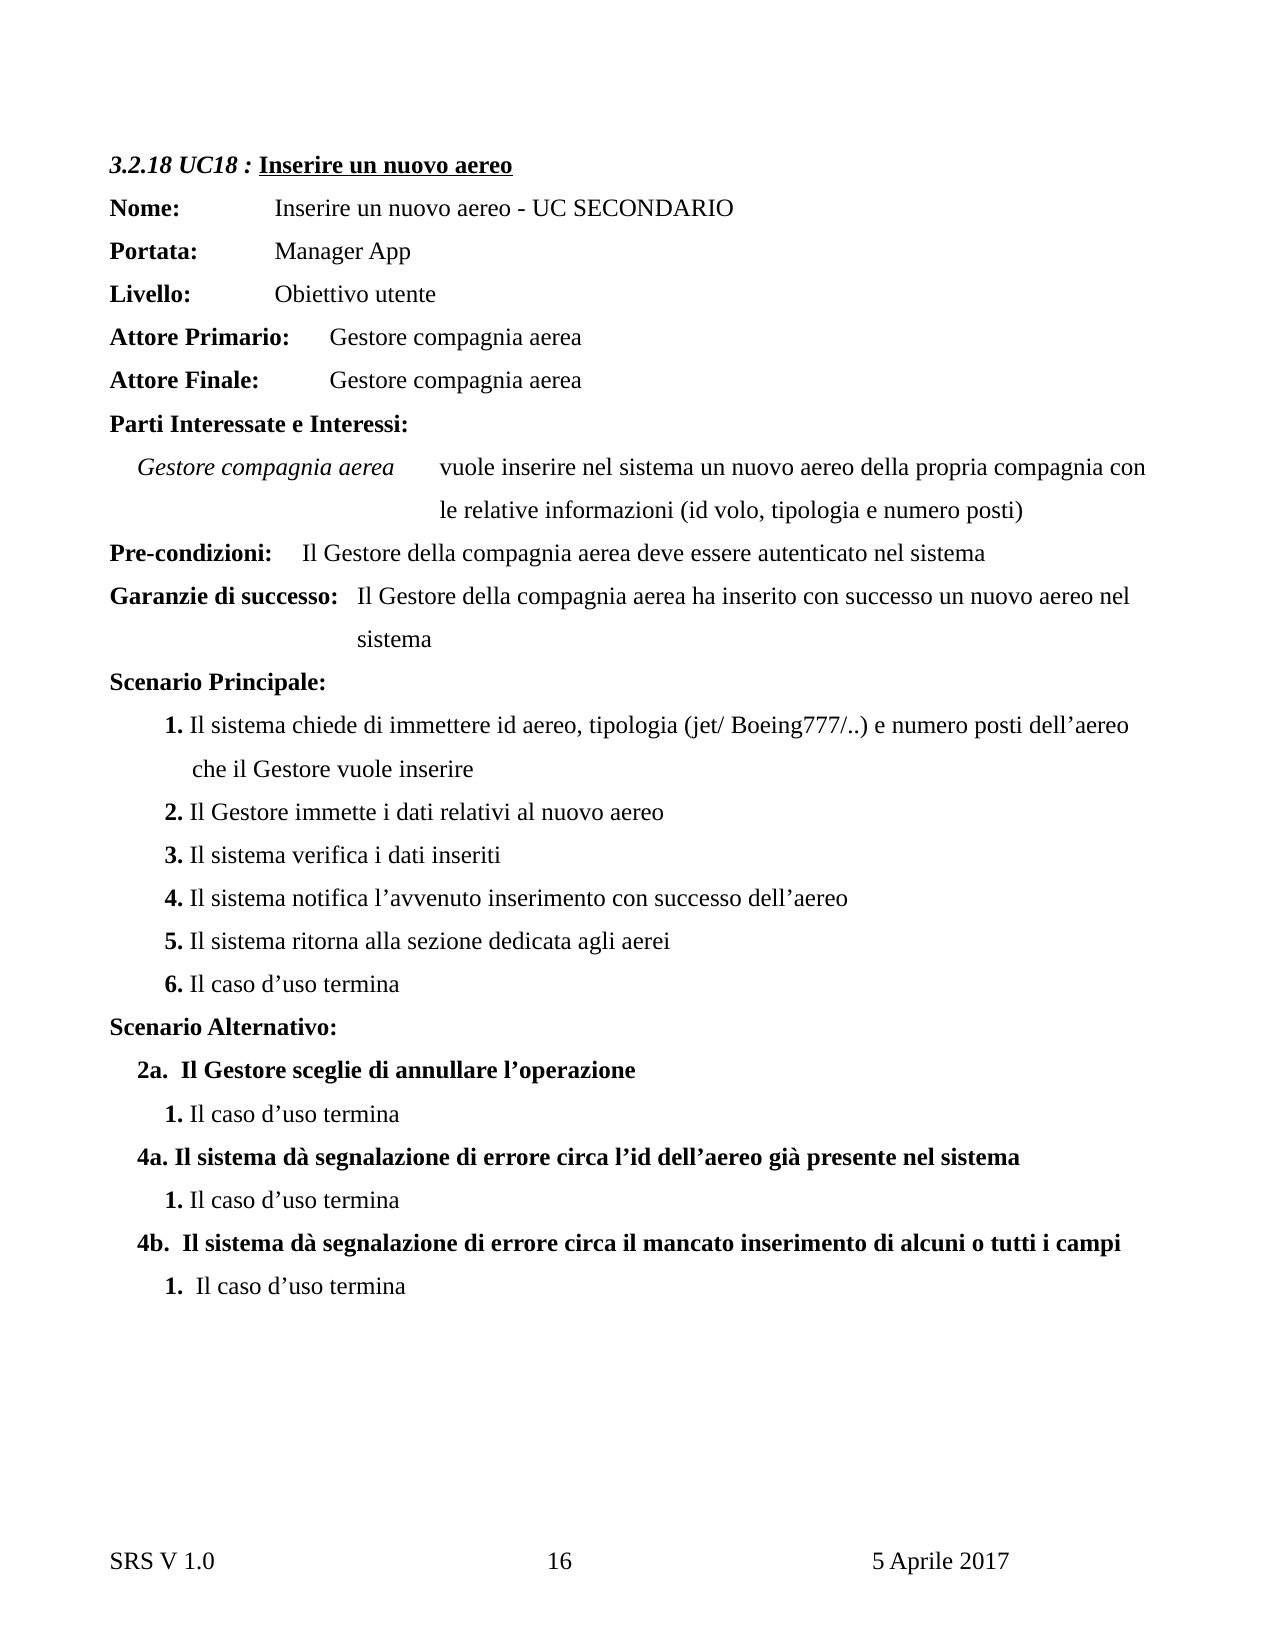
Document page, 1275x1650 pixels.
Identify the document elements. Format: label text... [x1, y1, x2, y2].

text 3. Il sistema verifica i dati inseriti [109, 840, 1162, 869]
text Attore Primario: Gestore compagnia aerea [109, 322, 1162, 351]
text 5. Il sistema ritorna alla sezione dedicata agli aerei 6. Il caso d’uso termina [109, 926, 1162, 998]
text 4a. Il sistema dà segnalazione di errore circa l’id dell’aereo già presente nel sistema [109, 1142, 1162, 1171]
text 2. Il Gestore immette i dati relativi al nuovo aereo [109, 797, 1162, 826]
text 2a. Il Gestore sceglie di annullare l’operazione [109, 1056, 1162, 1084]
text Pre-condizioni: Il Gestore della compagnia aerea deve essere autenticato nel sistema [109, 538, 1162, 567]
text 4. Il sistema notifica l’avvenuto inserimento con successo dell’aereo [109, 883, 1162, 912]
text Nome: Inserire un nuovo aereo - UC SECONDARIO [109, 193, 1162, 222]
text 1. Il caso d’uso termina [109, 1099, 1162, 1127]
text Livello: Obiettivo utente [109, 279, 1162, 308]
text Scenario Principale: [109, 667, 1162, 696]
text 4b. Il sistema dà segnalazione di errore circa il mancato inserimento di alcuni o tutti i campi 1. Il caso d’uso termina [109, 1228, 1162, 1300]
text Garanzie di successo: Il Gestore della compagnia aerea ha inserito con successo un nuovo aereo nel sistema [109, 581, 1162, 653]
text Attore Finale: Gestore compagnia aerea [109, 366, 1162, 394]
text 1. Il caso d’uso termina [109, 1185, 1162, 1214]
text 3.2.18 UC18 : Inserire un nuovo aereo [109, 150, 1162, 179]
text Parti Interessate e Interessi: [109, 409, 1162, 437]
text Gestore compagnia aerea vuole inserire nel sistema un nuovo aereo della propria compagnia con le relative informazioni (id volo, tipologia e numero posti) [109, 452, 1162, 524]
text 1. Il sistema chiede di immettere id aereo, tipologia (jet/ Boeing777/..) e numero posti dell’aereo che il Gestore vuole inserire [109, 711, 1162, 782]
text Portata: Manager App [109, 236, 1162, 265]
text Scenario Alternativo: [109, 1012, 1162, 1041]
